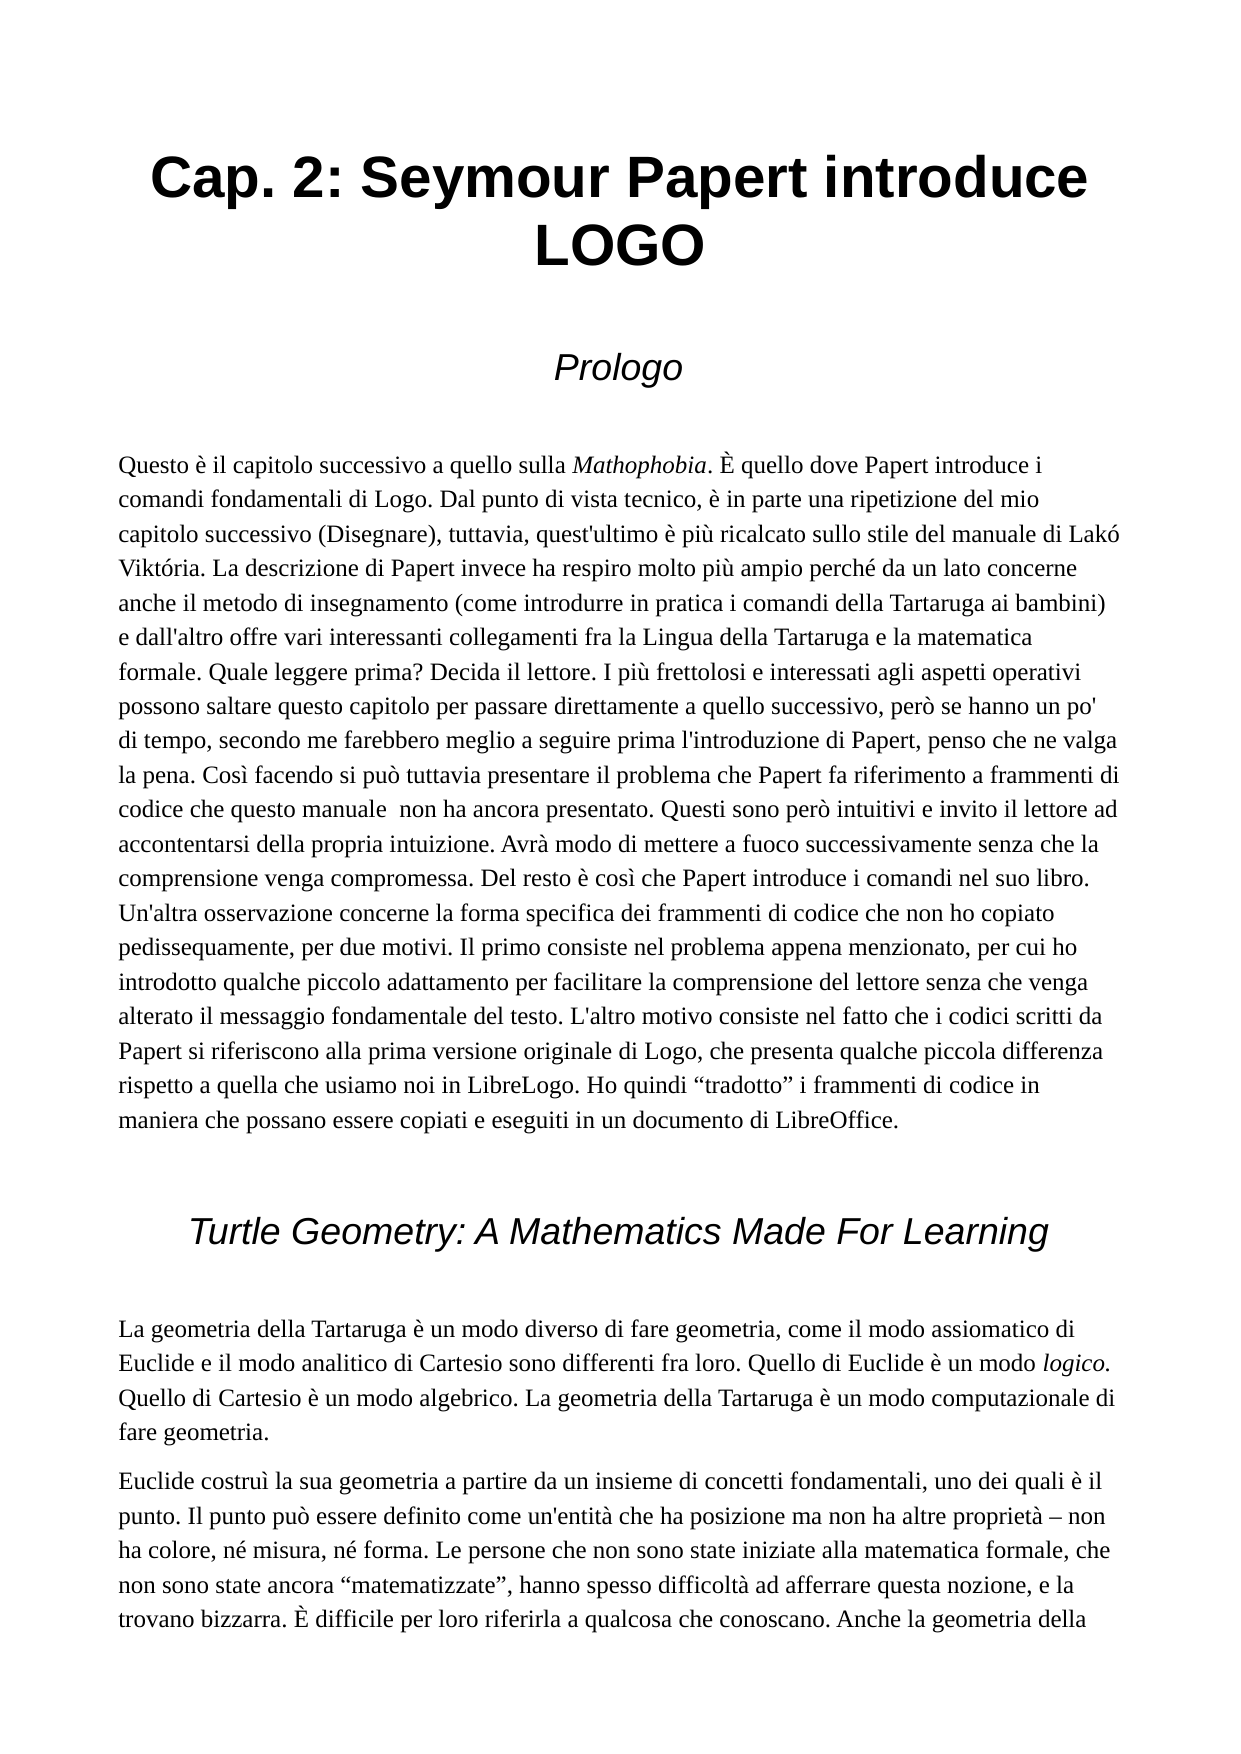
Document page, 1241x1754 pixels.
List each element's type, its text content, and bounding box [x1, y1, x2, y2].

text La geometria della Tartaruga è un modo diverso di fare geometria, come il modo assiomatico di Euclide e il modo analitico di Cartesio sono differenti fra loro. Quello di Euclide è un modo logico. Quello di Cartesio è un modo algebrico. La geometria della Tartaruga è un modo computazionale di fare geometria. [118, 1314, 1122, 1446]
text Euclide costruì la sua geometria a partire da un insieme di concetti fondamentali, uno dei quali è il punto. Il punto può essere definito come un'entità che ha posizione ma non ha altre proprietà – non ha colore, né misura, né forma. Le persone che non sono state iniziate alla matematica formale, che non sono state ancora “matematizzate”, hanno spesso difficoltà ad afferrare questa nozione, e la trovano bizzarra. È difficile per loro riferirla a qualcosa che conoscano. Anche la geometria della [118, 1466, 1122, 1633]
text Questo è il capitolo successivo a quello sulla Mathophobia. È quello dove Papert introduce i comandi fondamentali di Logo. Dal punto di vista tecnico, è in parte una ripetizione del mio capitolo successivo (Disegnare), tuttavia, quest'ultimo è più ricalcato sullo stile del manuale di Lakó Viktória. La descrizione di Papert invece ha respiro molto più ampio perché da un lato concerne anche il metodo di insegnamento (come introdurre in pratica i comandi della Tartaruga ai bambini) e dall'altro offre vari interessanti collegamenti fra la Lingua della Tartaruga e la matematica formale. Quale leggere prima? Decida il lettore. I più frettolosi e interessati agli aspetti operativi possono saltare questo capitolo per passare direttamente a quello successivo, però se hanno un po' di tempo, secondo me farebbero meglio a seguire prima l'introduzione di Papert, penso che ne valga la pena. Così facendo si può tuttavia presentare il problema che Papert fa riferimento a frammenti di codice che questo manuale non ha ancora presentato. Questi sono però intuitivi e invito il lettore ad accontentarsi della propria intuizione. Avrà modo di mettere a fuoco successivamente senza che la comprensione venga compromessa. Del resto è così che Papert introduce i comandi nel suo libro. Un'altra osservazione concerne la forma specifica dei frammenti di codice che non ho copiato pedissequamente, per due motivi. Il primo consiste nel problema appena menzionato, per cui ho introdotto qualche piccolo adattamento per facilitare la comprensione del lettore senza che venga alterato il messaggio fondamentale del testo. L'altro motivo consiste nel fatto che i codici scritti da Papert si riferiscono alla prima versione originale di Logo, che presenta qualche piccola differenza rispetto a quella che usiamo noi in LibreLogo. Ho quindi “tradotto” i frammenti di codice in maniera che possano essere copiati e eseguiti in un documento di LibreOffice. [118, 450, 1122, 1134]
subtitle Turtle Geometry: A Mathematics Made For Learning [118, 1209, 1122, 1252]
subtitle Prologo [118, 345, 1122, 388]
title Cap. 2: Seymour Papert introduce LOGO [118, 143, 1122, 277]
